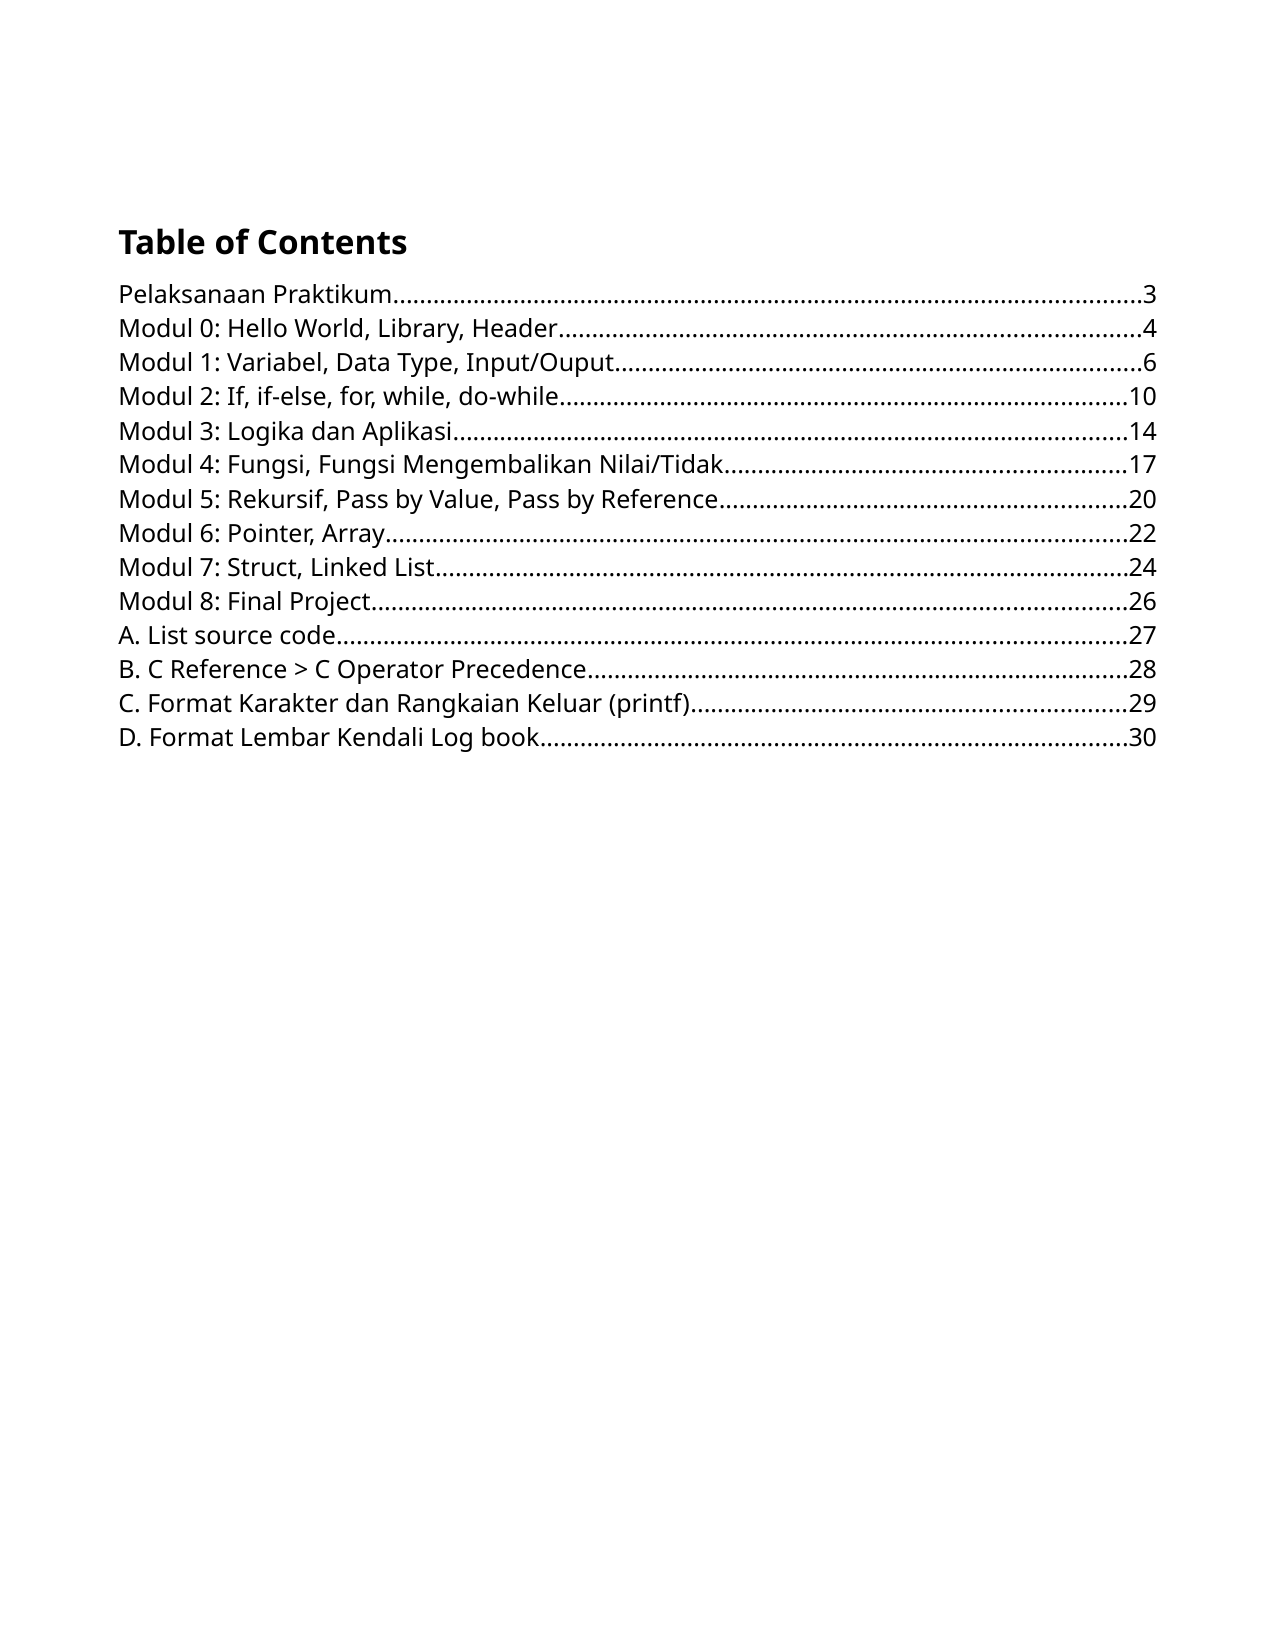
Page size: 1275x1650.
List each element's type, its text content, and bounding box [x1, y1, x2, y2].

text Modul 7: Struct, Linked List 24 [118, 549, 1157, 583]
text Modul 6: Pointer, Array 22 [118, 515, 1157, 549]
text Pelaksanaan Praktikum 3 [118, 277, 1157, 311]
subtitle Table of Contents [118, 219, 1157, 264]
text C. Format Karakter dan Rangkaian Keluar (printf) 29 [118, 686, 1157, 720]
text Modul 5: Rekursif, Pass by Value, Pass by Reference 20 [118, 481, 1157, 515]
text Modul 2: If, if-else, for, while, do-while 10 [118, 379, 1157, 413]
text Modul 8: Final Project 26 [118, 583, 1157, 617]
text D. Format Lembar Kendali Log book 30 [118, 720, 1157, 754]
text Modul 1: Variabel, Data Type, Input/Ouput 6 [118, 345, 1157, 379]
text Modul 4: Fungsi, Fungsi Mengembalikan Nilai/Tidak 17 [118, 447, 1157, 481]
text A. List source code 27 [118, 617, 1157, 652]
text Modul 0: Hello World, Library, Header 4 [118, 311, 1157, 345]
text B. C Reference > C Operator Precedence 28 [118, 652, 1157, 686]
text Modul 3: Logika dan Aplikasi 14 [118, 413, 1157, 447]
